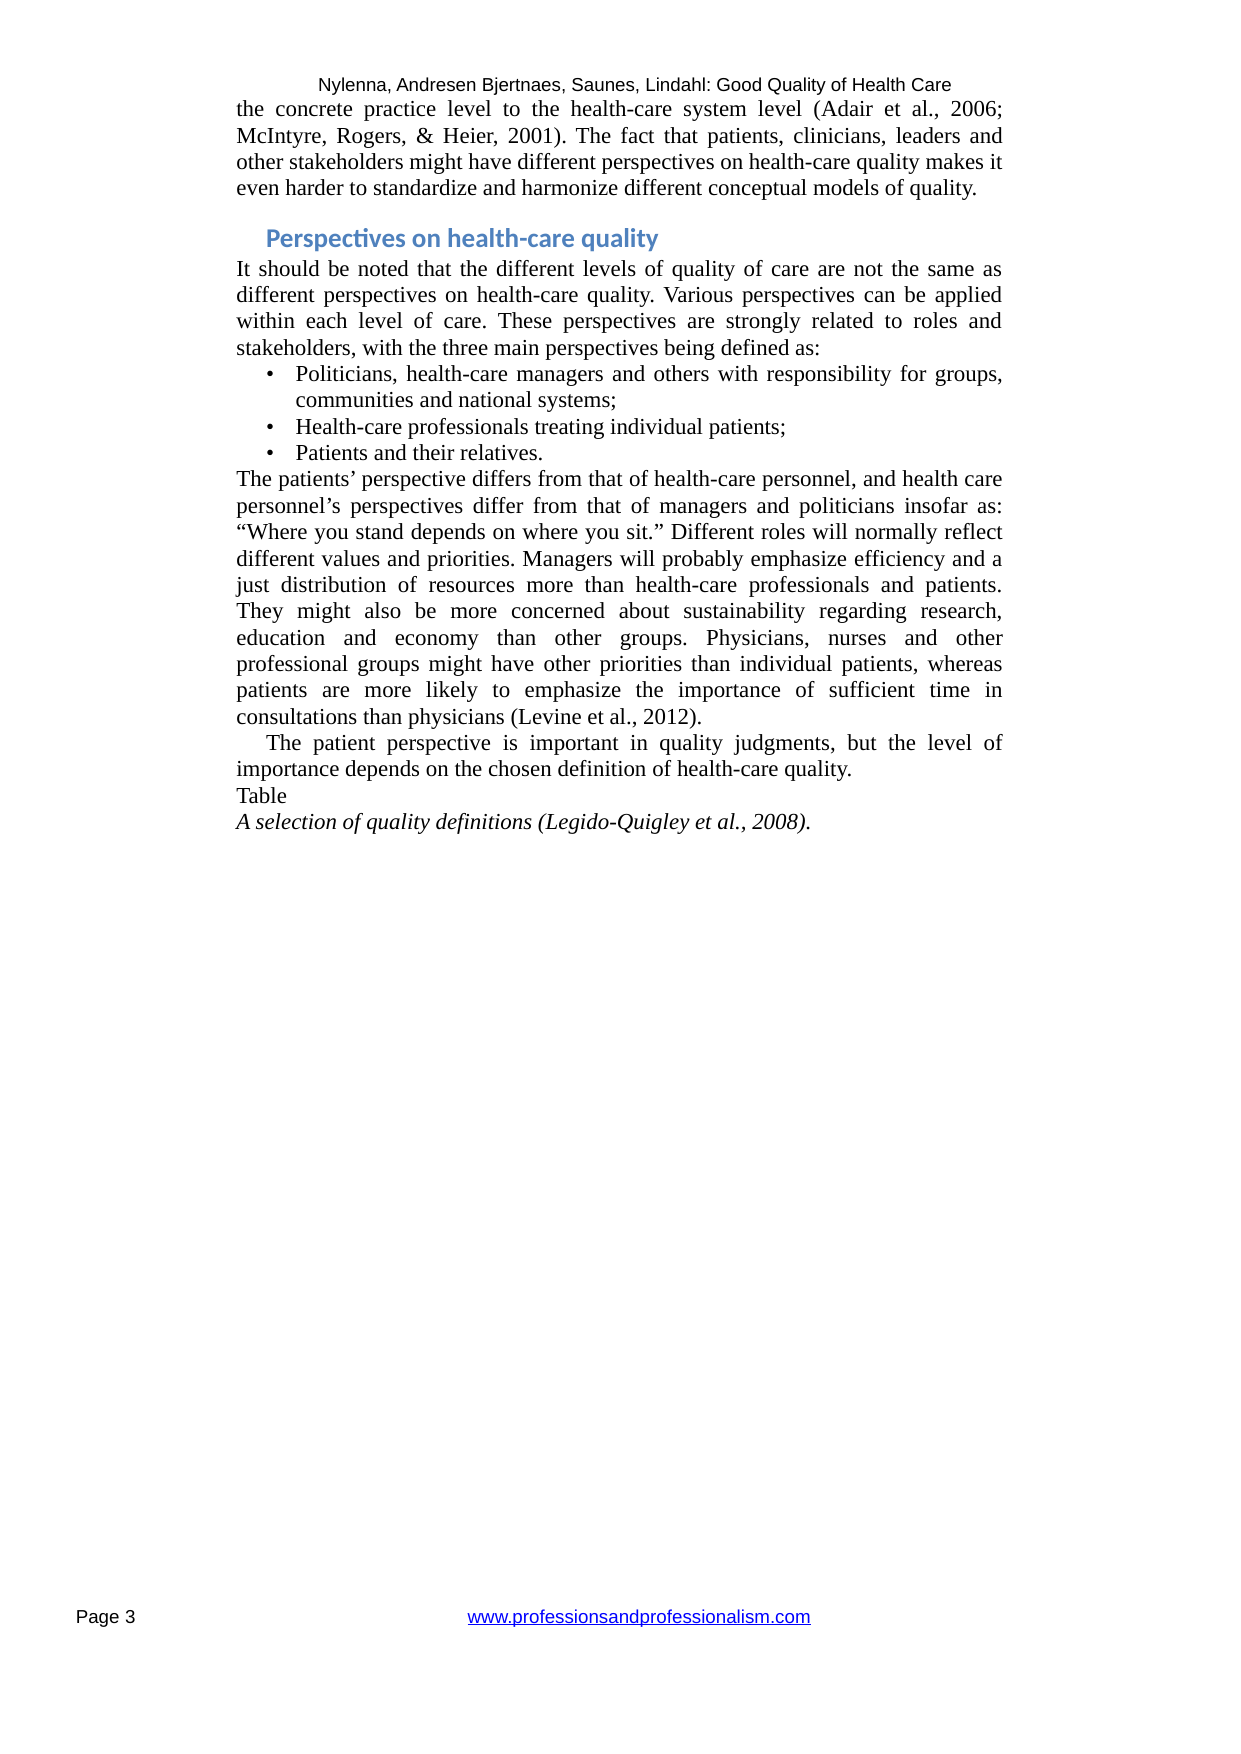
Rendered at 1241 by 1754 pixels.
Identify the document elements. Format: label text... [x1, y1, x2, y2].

text It should be noted that the different levels of quality of care are not the same as different perspectives on health-care quality. Various perspectives can be applied within each level of care. These perspectives are strongly related to roles and stakeholders, with the three main perspectives being defined as: [236, 255, 1004, 360]
text Table [236, 782, 1004, 808]
text the concrete practice level to the health-care system level (Adair et al., 2006; McIntyre, Rogers, & Heier, 2001). The fact that patients, clinicians, leaders and other stakeholders might have different perspectives on health-care quality makes it even harder to standardize and harmonize different conceptual models of quality. [236, 95, 1004, 201]
subtitle Perspectives on health-care quality [236, 222, 1004, 255]
text • Politicians, health-care managers and others with responsibility for groups, communities and national systems; [266, 360, 1004, 413]
text • Patients and their relatives. [236, 439, 1004, 466]
text The patient perspective is important in quality judgments, but the level of importance depends on the chosen definition of health-care quality. [236, 729, 1004, 782]
text A selection of quality definitions (Legido-Quigley et al., 2008). [236, 808, 1004, 834]
text The patients’ perspective differs from that of health-care personnel, and health care personnel’s perspectives differ from that of managers and politicians insofar as: “Where you stand depends on where you sit.” Different roles will normally reflect different values and priorities. Managers will probably emphasize efficiency and a just distribution of resources more than health-care professionals and patients. They might also be more concerned about sustainability regarding research, education and economy than other groups. Physicians, nurses and other professional groups might have other priorities than individual patients, whereas patients are more likely to emphasize the importance of sufficient time in consultations than physicians (Levine et al., 2012). [236, 466, 1004, 729]
text • Health-care professionals treating individual patients; [236, 413, 1004, 439]
